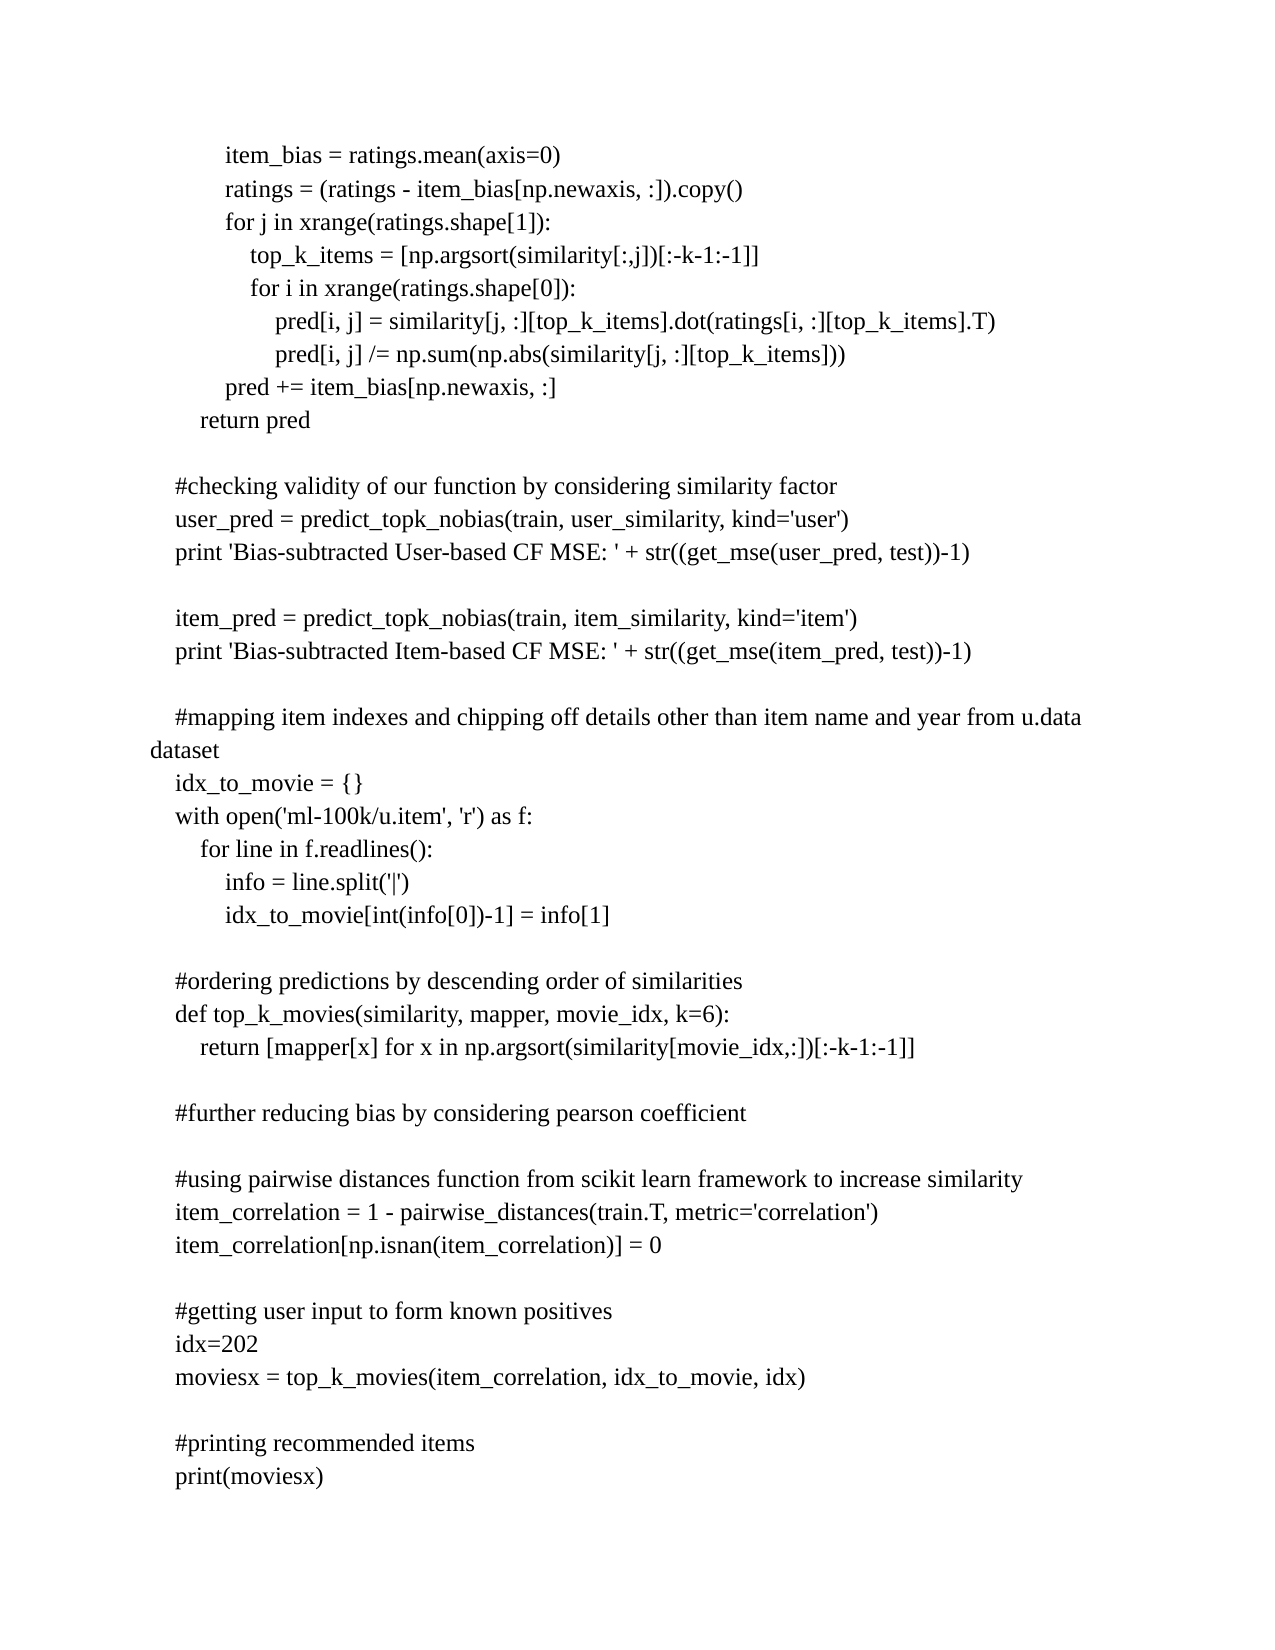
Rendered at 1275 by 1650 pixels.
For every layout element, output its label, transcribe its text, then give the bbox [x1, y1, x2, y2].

text for j in xrange(ratings.shape[1]): [150, 207, 1125, 235]
text pred[i, j] = similarity[j, :][top_k_items].dot(ratings[i, :][top_k_items].T) [150, 306, 1125, 334]
text #getting user input to form known positives [150, 1296, 1125, 1325]
text print(moviesx) [150, 1461, 1125, 1490]
text top_k_items = [np.argsort(similarity[:,j])[:-k-1:-1]] [150, 240, 1125, 268]
text #mapping item indexes and chipping off details other than item name and year from u.data dataset [150, 702, 1125, 764]
text return pred [150, 405, 1125, 433]
text item_bias = ratings.mean(axis=0) [150, 141, 1125, 169]
text #checking validity of our function by considering similarity factor [150, 471, 1125, 499]
text idx_to_movie = {} [150, 768, 1125, 797]
text print 'Bias-subtracted User-based CF MSE: ' + str((get_mse(user_pred, test))-1) [150, 537, 1125, 566]
text idx=202 [150, 1329, 1125, 1358]
text ratings = (ratings - item_bias[np.newaxis, :]).copy() [150, 174, 1125, 202]
text #further reducing bias by considering pearson coefficient [150, 1098, 1125, 1127]
text item_correlation[np.isnan(item_correlation)] = 0 [150, 1230, 1125, 1259]
text def top_k_movies(similarity, mapper, movie_idx, k=6): [150, 999, 1125, 1028]
text with open('ml-100k/u.item', 'r') as f: [150, 801, 1125, 830]
text print 'Bias-subtracted Item-based CF MSE: ' + str((get_mse(item_pred, test))-1) [150, 636, 1125, 665]
text #using pairwise distances function from scikit learn framework to increase similarity [150, 1164, 1125, 1193]
text for line in f.readlines(): [150, 834, 1125, 863]
text pred += item_bias[np.newaxis, :] [150, 372, 1125, 401]
text item_pred = predict_topk_nobias(train, item_similarity, kind='item') [150, 603, 1125, 632]
text #ordering predictions by descending order of similarities [150, 966, 1125, 995]
text #printing recommended items [150, 1428, 1125, 1457]
text for i in xrange(ratings.shape[0]): [150, 273, 1125, 301]
text info = line.split('|') [150, 867, 1125, 896]
text moviesx = top_k_movies(item_correlation, idx_to_movie, idx) [150, 1362, 1125, 1391]
text item_correlation = 1 - pairwise_distances(train.T, metric='correlation') [150, 1197, 1125, 1226]
text idx_to_movie[int(info[0])-1] = info[1] [150, 900, 1125, 929]
text pred[i, j] /= np.sum(np.abs(similarity[j, :][top_k_items])) [150, 339, 1125, 367]
text user_pred = predict_topk_nobias(train, user_similarity, kind='user') [150, 504, 1125, 533]
text return [mapper[x] for x in np.argsort(similarity[movie_idx,:])[:-k-1:-1]] [150, 1032, 1125, 1061]
